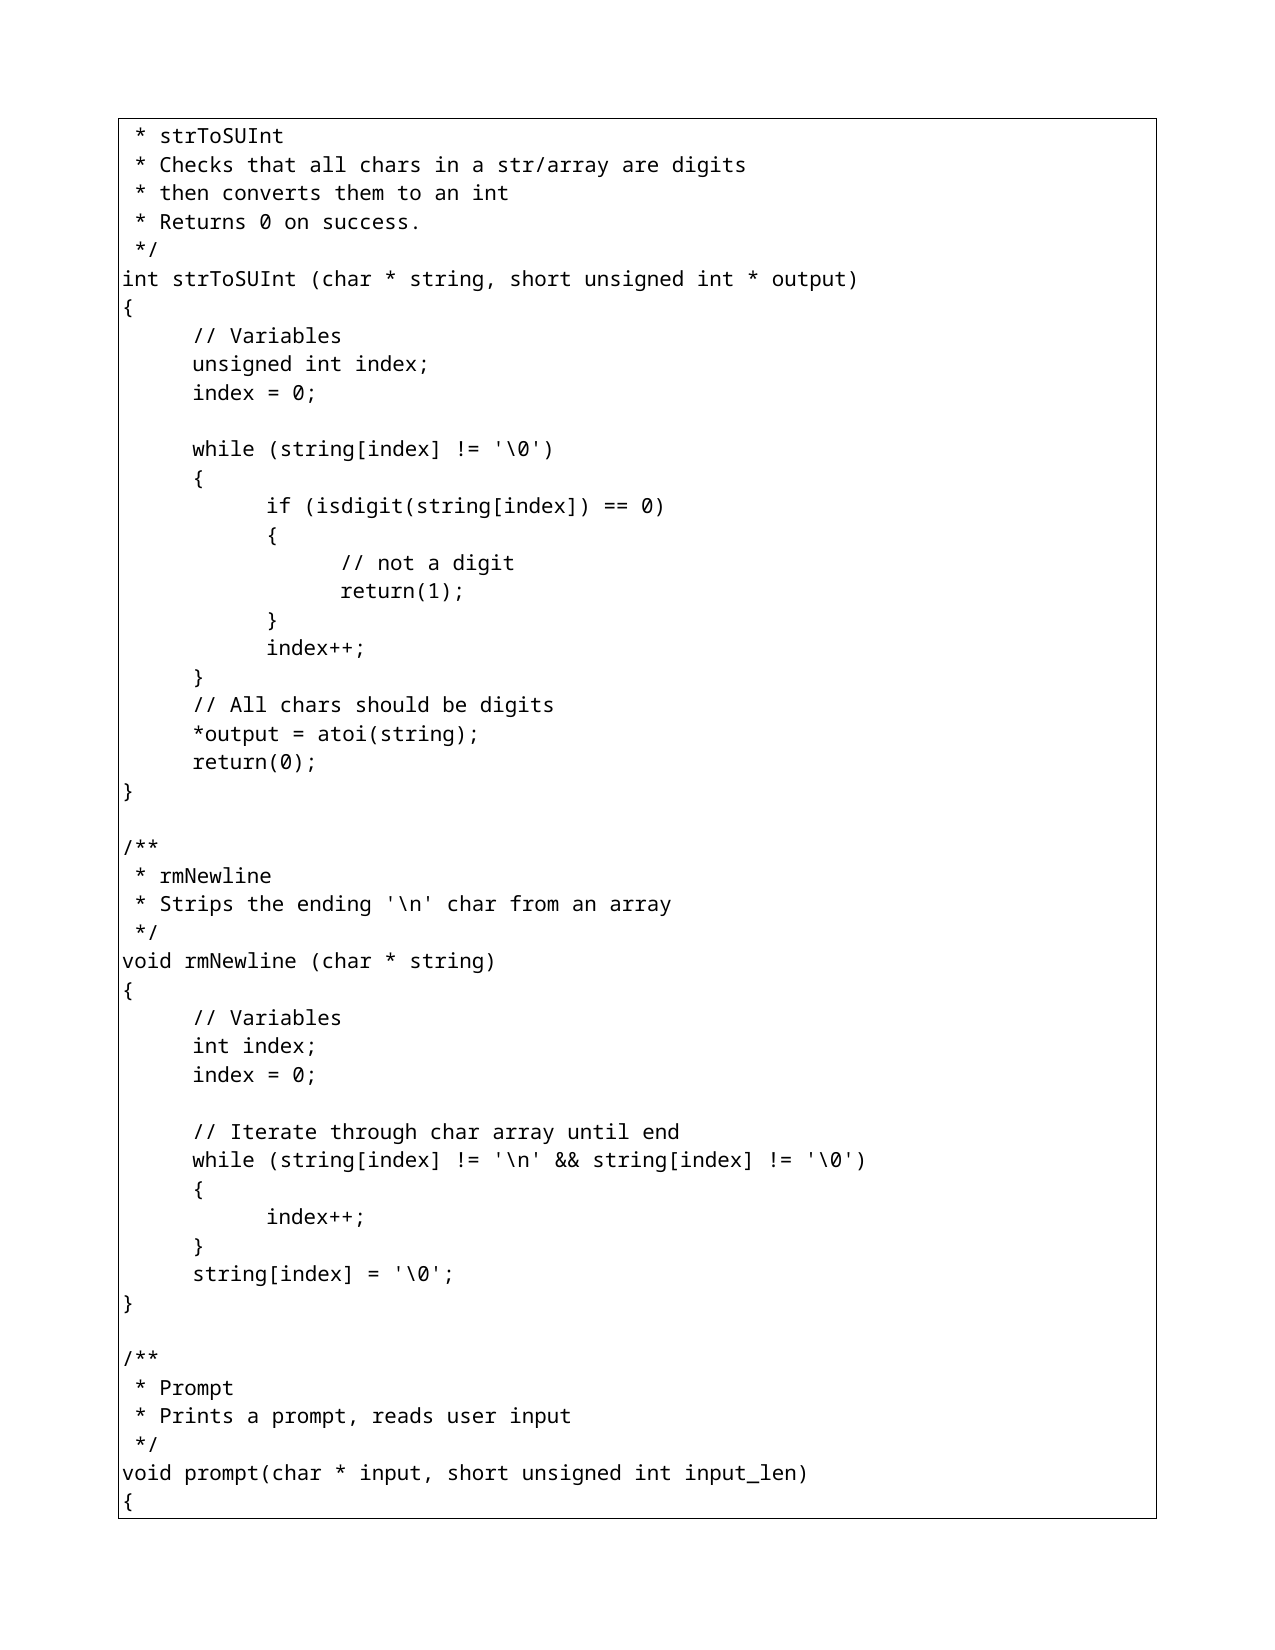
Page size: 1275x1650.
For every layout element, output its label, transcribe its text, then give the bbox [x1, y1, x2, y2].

text */ [119, 914, 1156, 943]
text return(0); [119, 744, 1156, 772]
text { [119, 459, 1156, 488]
text */ [119, 1426, 1156, 1455]
text { [119, 1170, 1156, 1199]
text } [119, 602, 1156, 630]
text * then converts them to an int [119, 175, 1156, 203]
text while (string[index] != '\0') [119, 431, 1156, 459]
text // Variables [119, 317, 1156, 346]
text } [119, 1227, 1156, 1256]
text // All chars should be digits [119, 687, 1156, 715]
text */ [119, 232, 1156, 260]
text * Strips the ending '\n' char from an array [119, 886, 1156, 914]
text index = 0; [119, 1057, 1156, 1088]
text * Prints a prompt, reads user input [119, 1398, 1156, 1426]
text } [119, 658, 1156, 687]
text // Iterate through char array until end [119, 1113, 1156, 1142]
text * Prompt [119, 1369, 1156, 1398]
text unsigned int index; [119, 346, 1156, 374]
text void prompt(char * input, short unsigned int input_len) [119, 1455, 1156, 1483]
text } [119, 1284, 1156, 1316]
text } [119, 772, 1156, 804]
text if (isdigit(string[index]) == 0) [119, 488, 1156, 516]
text string[index] = '\0'; [119, 1256, 1156, 1284]
text /** [119, 1341, 1156, 1369]
text *output = atoi(string); [119, 715, 1156, 744]
text index = 0; [119, 374, 1156, 406]
text { [119, 971, 1156, 1000]
text { [119, 1483, 1156, 1518]
text int strToSUInt (char * string, short unsigned int * output) [119, 260, 1156, 289]
text // not a digit [119, 545, 1156, 573]
text * strToSUInt [119, 119, 1156, 147]
text // Variables [119, 1000, 1156, 1028]
text index++; [119, 1199, 1156, 1227]
text /** [119, 829, 1156, 857]
text { [119, 516, 1156, 545]
text * Checks that all chars in a str/array are digits [119, 147, 1156, 175]
text index++; [119, 630, 1156, 658]
text void rmNewline (char * string) [119, 943, 1156, 971]
text * Returns 0 on success. [119, 203, 1156, 232]
text return(1); [119, 573, 1156, 602]
text while (string[index] != '\n' && string[index] != '\0') [119, 1142, 1156, 1170]
text { [119, 289, 1156, 317]
text * rmNewline [119, 857, 1156, 886]
text int index; [119, 1028, 1156, 1057]
